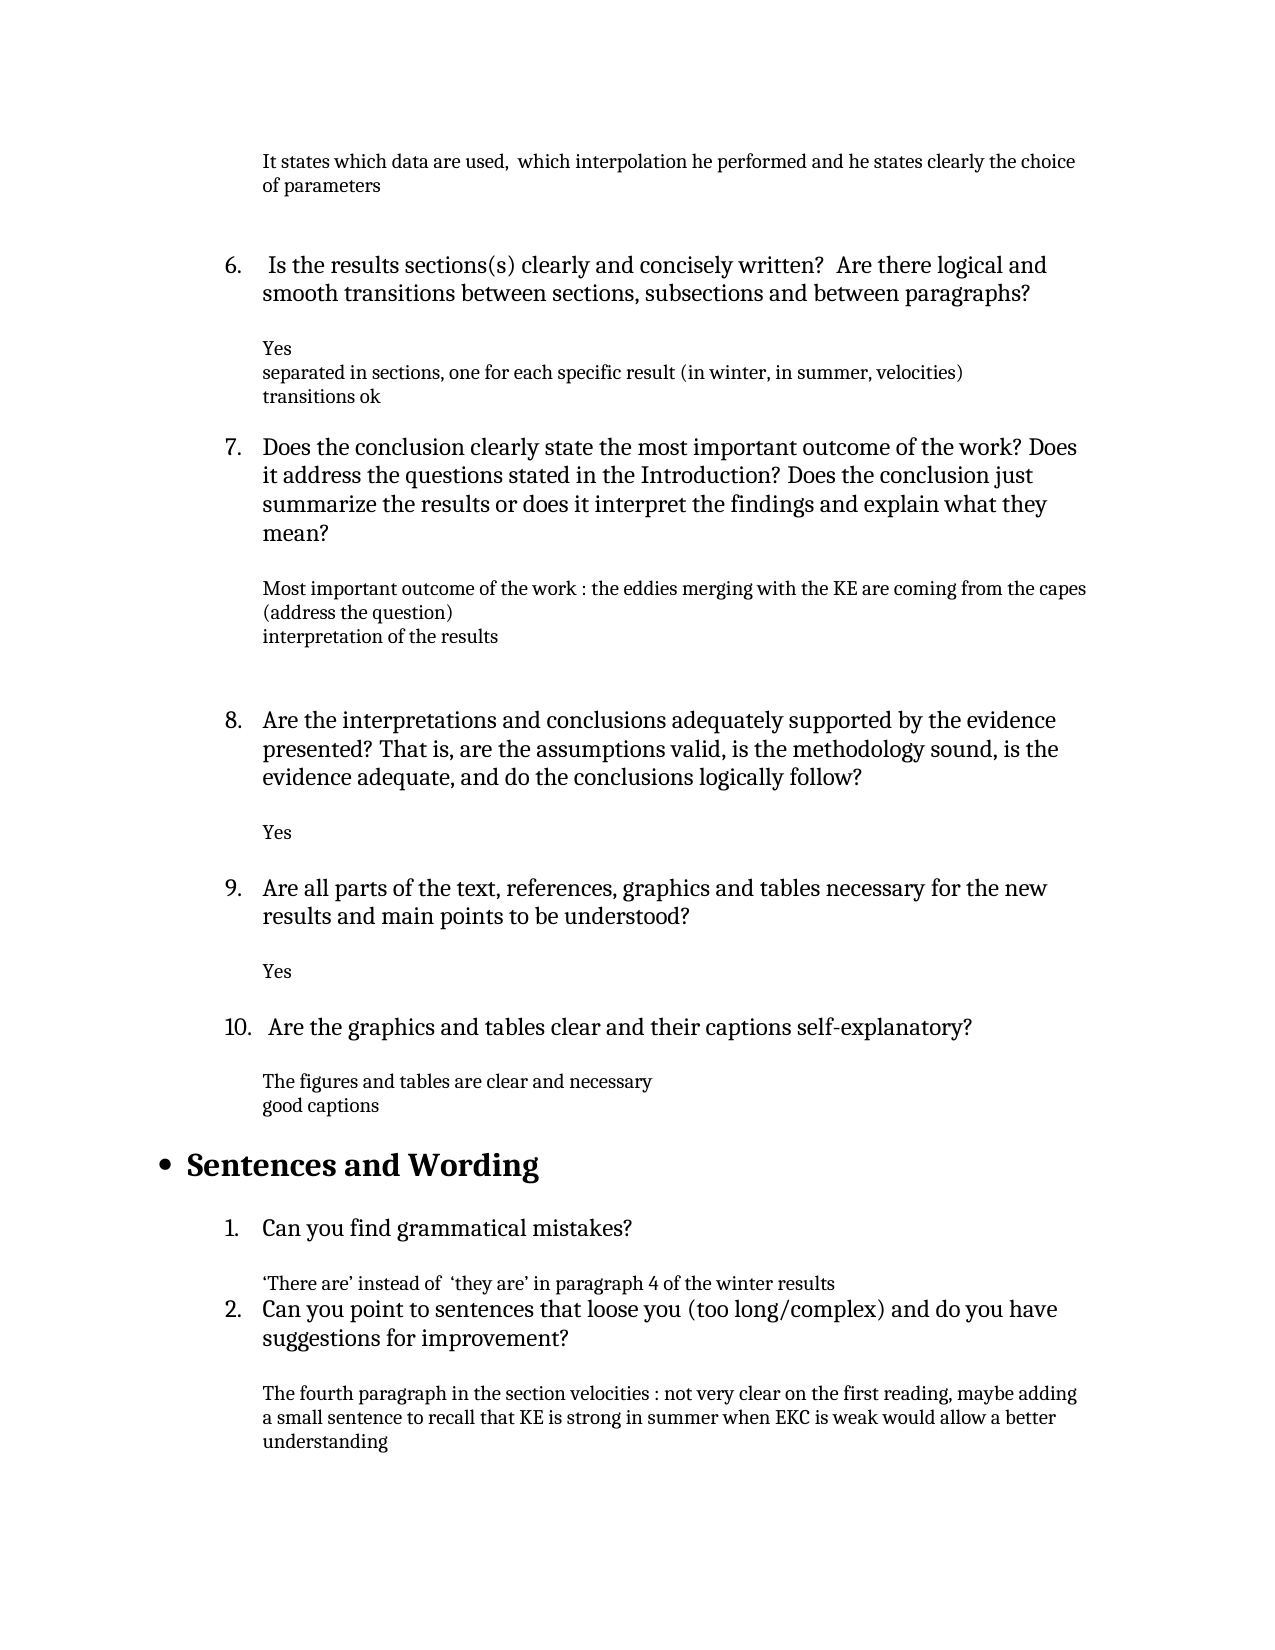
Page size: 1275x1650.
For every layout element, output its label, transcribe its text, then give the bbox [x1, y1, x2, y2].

list Are the interpretations and conclusions adequately supported by the evidence presented? That is, are the assumptions valid, is the methodology sound, is the evidence adequate, and do the conclusions logically follow? [225, 706, 1087, 792]
list It states which data are used, which interpolation he performed and he states clearly the choice of parameters [262, 150, 1087, 198]
list The fourth paragraph in the section velocities : not very clear on the first reading, maybe adding a small sentence to recall that KE is strong in summer when EKC is weak would allow a better understanding [262, 1381, 1087, 1453]
list interpretation of the results [262, 624, 1087, 648]
list The figures and tables are clear and necessary [225, 1070, 1087, 1094]
list Sentences and Wording [159, 1147, 1087, 1185]
list good captions [225, 1094, 1087, 1118]
list Yes [262, 821, 1087, 845]
list Yes [262, 960, 1087, 984]
list Most important outcome of the work : the eddies merging with the KE are coming from the capes (address the question) [262, 576, 1087, 624]
list Does the conclusion clearly state the most important outcome of the work? Does it address the questions stated in the Introduction? Does the conclusion just summarize the results or does it interpret the findings and explain what they mean? [225, 433, 1087, 548]
list Are all parts of the text, references, graphics and tables necessary for the new results and main points to be understood? [225, 873, 1087, 931]
list ‘There are’ instead of ‘they are’ in paragraph 4 of the winter results [262, 1271, 1087, 1295]
list Are the graphics and tables clear and their captions self-explanatory? [225, 1012, 1087, 1041]
list separated in sections, one for each specific result (in winter, in summer, velocities) [262, 361, 1087, 385]
list Yes [262, 337, 1087, 361]
list Is the results sections(s) clearly and concisely written? Are there logical and smooth transitions between sections, subsections and between paragraphs? [225, 251, 1087, 308]
list transitions ok [262, 385, 1087, 409]
list Can you find grammatical mistakes? [225, 1214, 1087, 1242]
list Can you point to sentences that loose you (too long/complex) and do you have suggestions for improvement? [225, 1295, 1087, 1353]
